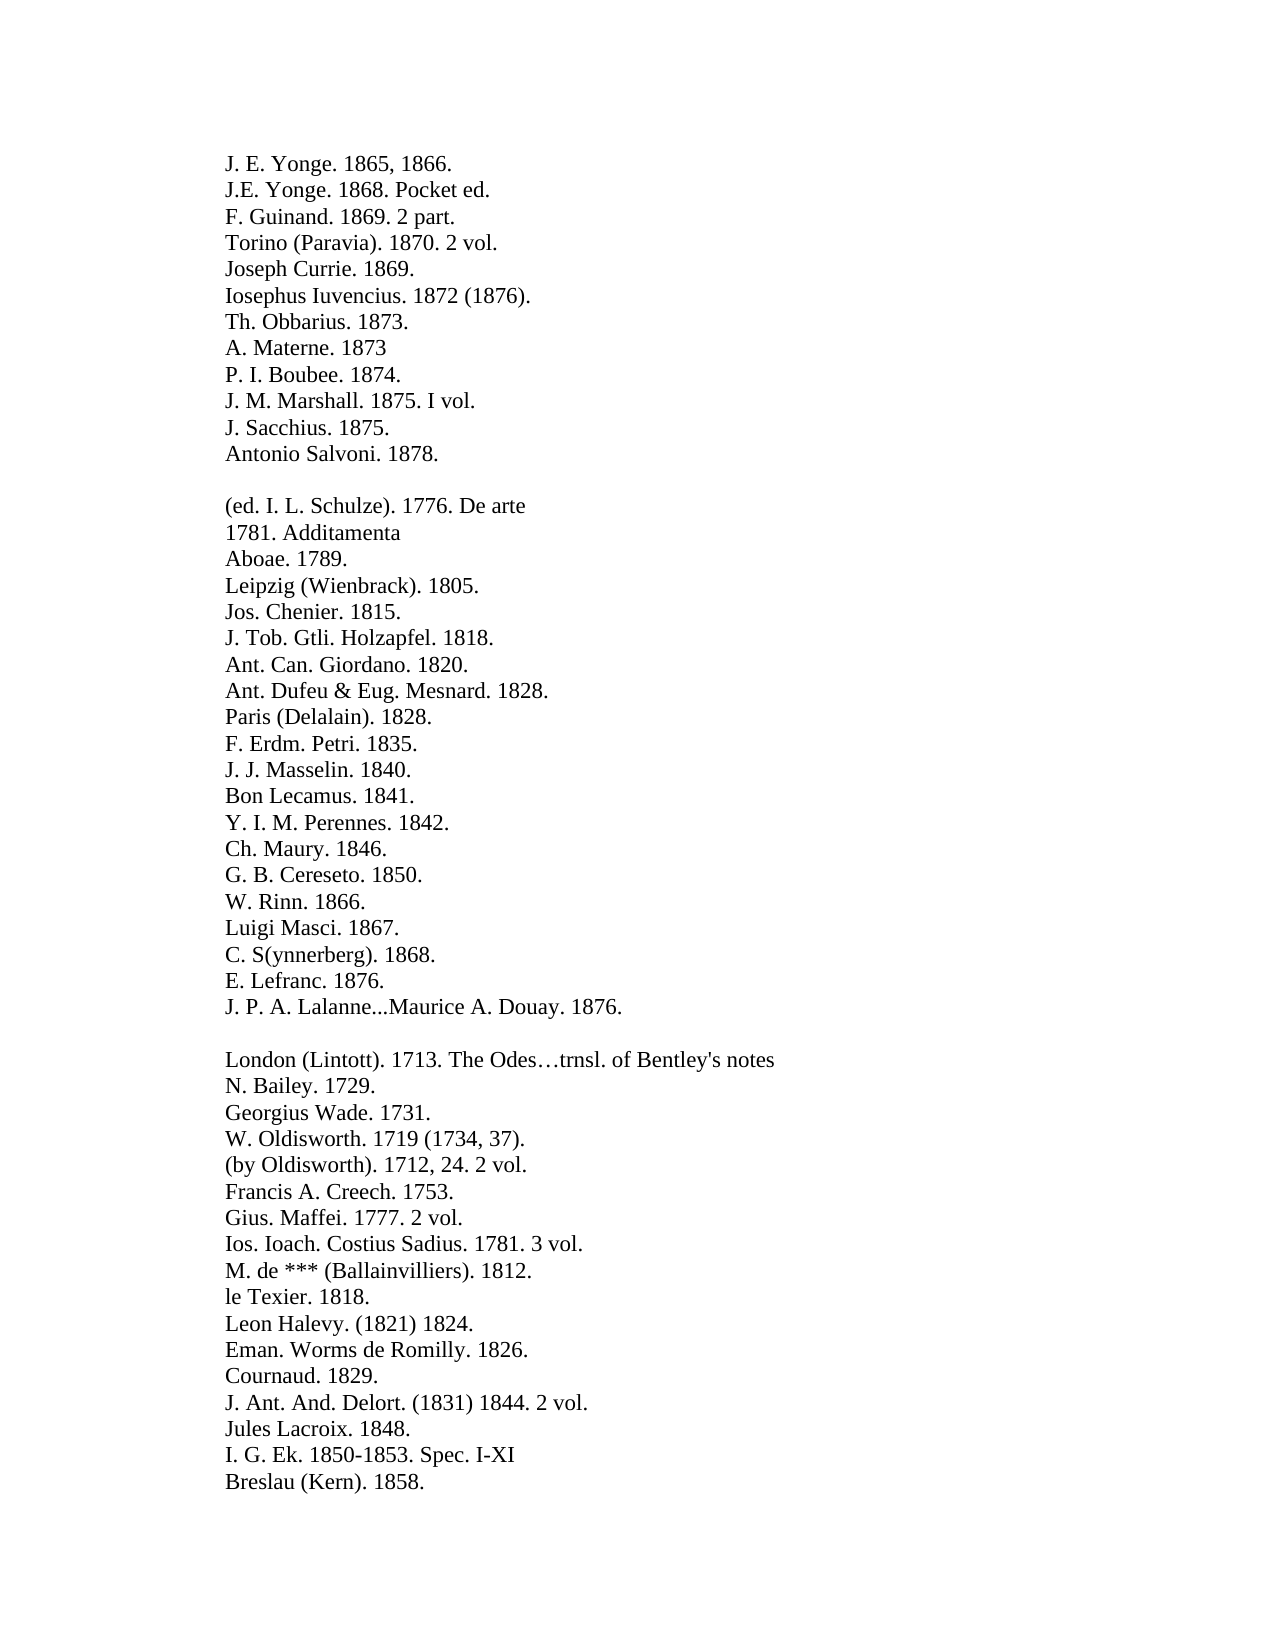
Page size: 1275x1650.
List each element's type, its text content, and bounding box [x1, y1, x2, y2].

text Cournaud. 1829. [225, 1362, 1125, 1389]
text le Texier. 1818. [225, 1283, 1125, 1309]
text F. Erdm. Petri. 1835. [225, 730, 1125, 756]
text A. Materne. 1873 [187, 334, 1125, 361]
text (ed. I. L. Schulze). 1776. De arte [225, 493, 1125, 519]
text Jules Lacroix. 1848. [225, 1415, 1125, 1441]
text Breslau (Kern). 1858. [225, 1468, 1125, 1494]
text Torino (Paravia). 1870. 2 vol. [150, 229, 1125, 255]
text Ant. Can. Giordano. 1820. [225, 651, 1125, 677]
text Bon Lecamus. 1841. [225, 782, 1125, 809]
text Th. Obbarius. 1873. [150, 308, 1125, 334]
text Paris (Delalain). 1828. [225, 703, 1125, 730]
text J. E. Yonge. 1865, 1866. [150, 150, 1125, 176]
text Ch. Maury. 1846. [225, 835, 1125, 862]
text M. de *** (Ballainvilliers). 1812. [225, 1257, 1125, 1283]
text W. Oldisworth. 1719 (1734, 37). [150, 1125, 1125, 1151]
text P. I. Boubee. 1874. [187, 361, 1125, 387]
text W. Rinn. 1866. [225, 888, 1125, 914]
text E. Lefranc. 1876. [225, 967, 1125, 993]
text Ant. Dufeu & Eug. Mesnard. 1828. [225, 677, 1125, 703]
text J. M. Marshall. 1875. I vol. [187, 387, 1125, 413]
text J. P. A. Lalanne...Maurice A. Douay. 1876. [225, 993, 1125, 1020]
text Jos. Chenier. 1815. [225, 598, 1125, 624]
text J.E. Yonge. 1868. Pocket ed. [150, 176, 1125, 203]
text J. Ant. And. Delort. (1831) 1844. 2 vol. [225, 1389, 1125, 1415]
text G. B. Cereseto. 1850. [225, 862, 1125, 888]
text J. Sacchius. 1875. [187, 413, 1125, 440]
text N. Bailey. 1729. [150, 1072, 1125, 1099]
text Antonio Salvoni. 1878. [187, 440, 1125, 466]
text London (Lintott). 1713. The Odes…trnsl. of Bentley's notes [150, 1046, 1125, 1072]
text Iosephus Iuvencius. 1872 (1876). [150, 282, 1125, 308]
text C. S(ynnerberg). 1868. [225, 941, 1125, 967]
text J. J. Masselin. 1840. [225, 756, 1125, 782]
text Y. I. M. Perennes. 1842. [225, 809, 1125, 835]
text Luigi Masci. 1867. [225, 914, 1125, 941]
text (by Oldisworth). 1712, 24. 2 vol. [150, 1151, 1125, 1178]
text I. G. Ek. 1850-1853. Spec. I-XI [225, 1441, 1125, 1468]
text 1781. Additamenta [225, 519, 1125, 545]
text F. Guinand. 1869. 2 part. [150, 203, 1125, 229]
text Georgius Wade. 1731. [150, 1099, 1125, 1125]
text Gius. Maffei. 1777. 2 vol. [225, 1204, 1125, 1231]
text Leon Halevy. (1821) 1824. [225, 1309, 1125, 1336]
text Aboae. 1789. [225, 545, 1125, 572]
text J. Tob. Gtli. Holzapfel. 1818. [225, 624, 1125, 651]
text Leipzig (Wienbrack). 1805. [225, 572, 1125, 598]
text Eman. Worms de Romilly. 1826. [225, 1336, 1125, 1362]
text Francis A. Creech. 1753. [150, 1178, 1125, 1204]
text Joseph Currie. 1869. [150, 255, 1125, 282]
text Ios. Ioach. Costius Sadius. 1781. 3 vol. [225, 1231, 1125, 1257]
